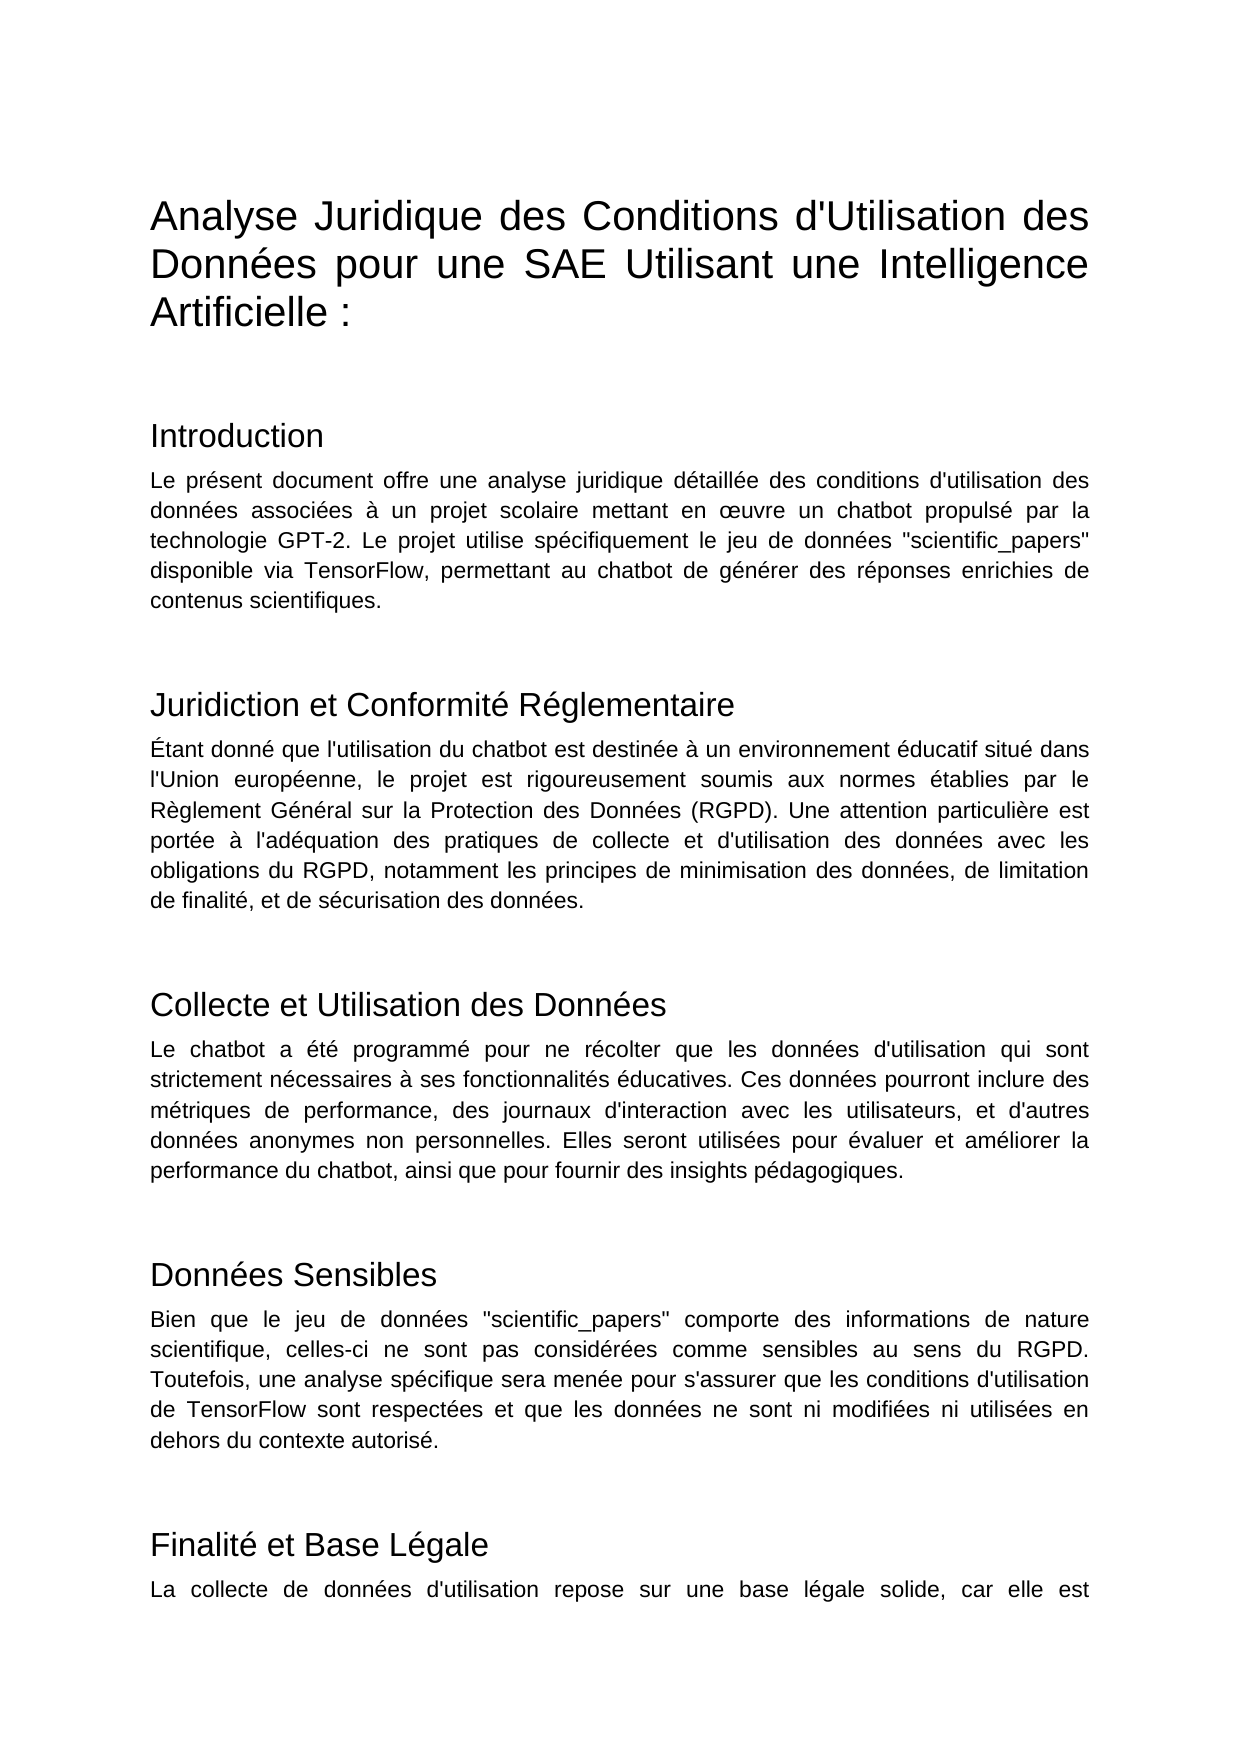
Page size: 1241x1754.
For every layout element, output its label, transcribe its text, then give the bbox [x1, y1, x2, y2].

text Le présent document offre une analyse juridique détaillée des conditions d'utilisation des données associées à un projet scolaire mettant en œuvre un chatbot propulsé par la technologie GPT-2. Le projet utilise spécifiquement le jeu de données "scientific_papers" disponible via TensorFlow, permettant au chatbot de générer des réponses enrichies de contenus scientifiques. [150, 467, 1090, 614]
subtitle Collecte et Utilisation des Données [150, 985, 1090, 1024]
text Le chatbot a été programmé pour ne récolter que les données d'utilisation qui sont strictement nécessaires à ses fonctionnalités éducatives. Ces données pourront inclure des métriques de performance, des journaux d'interaction avec les utilisateurs, et d'autres données anonymes non personnelles. Elles seront utilisées pour évaluer et améliorer la performance du chatbot, ainsi que pour fournir des insights pédagogiques. [150, 1036, 1090, 1183]
subtitle Analyse Juridique des Conditions d'Utilisation des Données pour une SAE Utilisant une Intelligence Artificielle : [150, 192, 1090, 335]
subtitle Juridiction et Conformité Réglementaire [150, 685, 1090, 724]
subtitle Données Sensibles [150, 1255, 1090, 1293]
text Étant donné que l'utilisation du chatbot est destinée à un environnement éducatif situé dans l'Union européenne, le projet est rigoureusement soumis aux normes établies par le Règlement Général sur la Protection des Données (RGPD). Une attention particulière est portée à l'adéquation des pratiques de collecte et d'utilisation des données avec les obligations du RGPD, notamment les principes de minimisation des données, de limitation de finalité, et de sécurisation des données. [150, 736, 1090, 914]
text Bien que le jeu de données "scientific_papers" comporte des informations de nature scientifique, celles-ci ne sont pas considérées comme sensibles au sens du RGPD. Toutefois, une analyse spécifique sera menée pour s'assurer que les conditions d'utilisation de TensorFlow sont respectées et que les données ne sont ni modifiées ni utilisées en dehors du contexte autorisé. [150, 1306, 1090, 1453]
subtitle Introduction [150, 416, 1090, 454]
text La collecte de données d'utilisation repose sur une base légale solide, car elle est [150, 1576, 1090, 1602]
subtitle Finalité et Base Légale [150, 1524, 1090, 1563]
